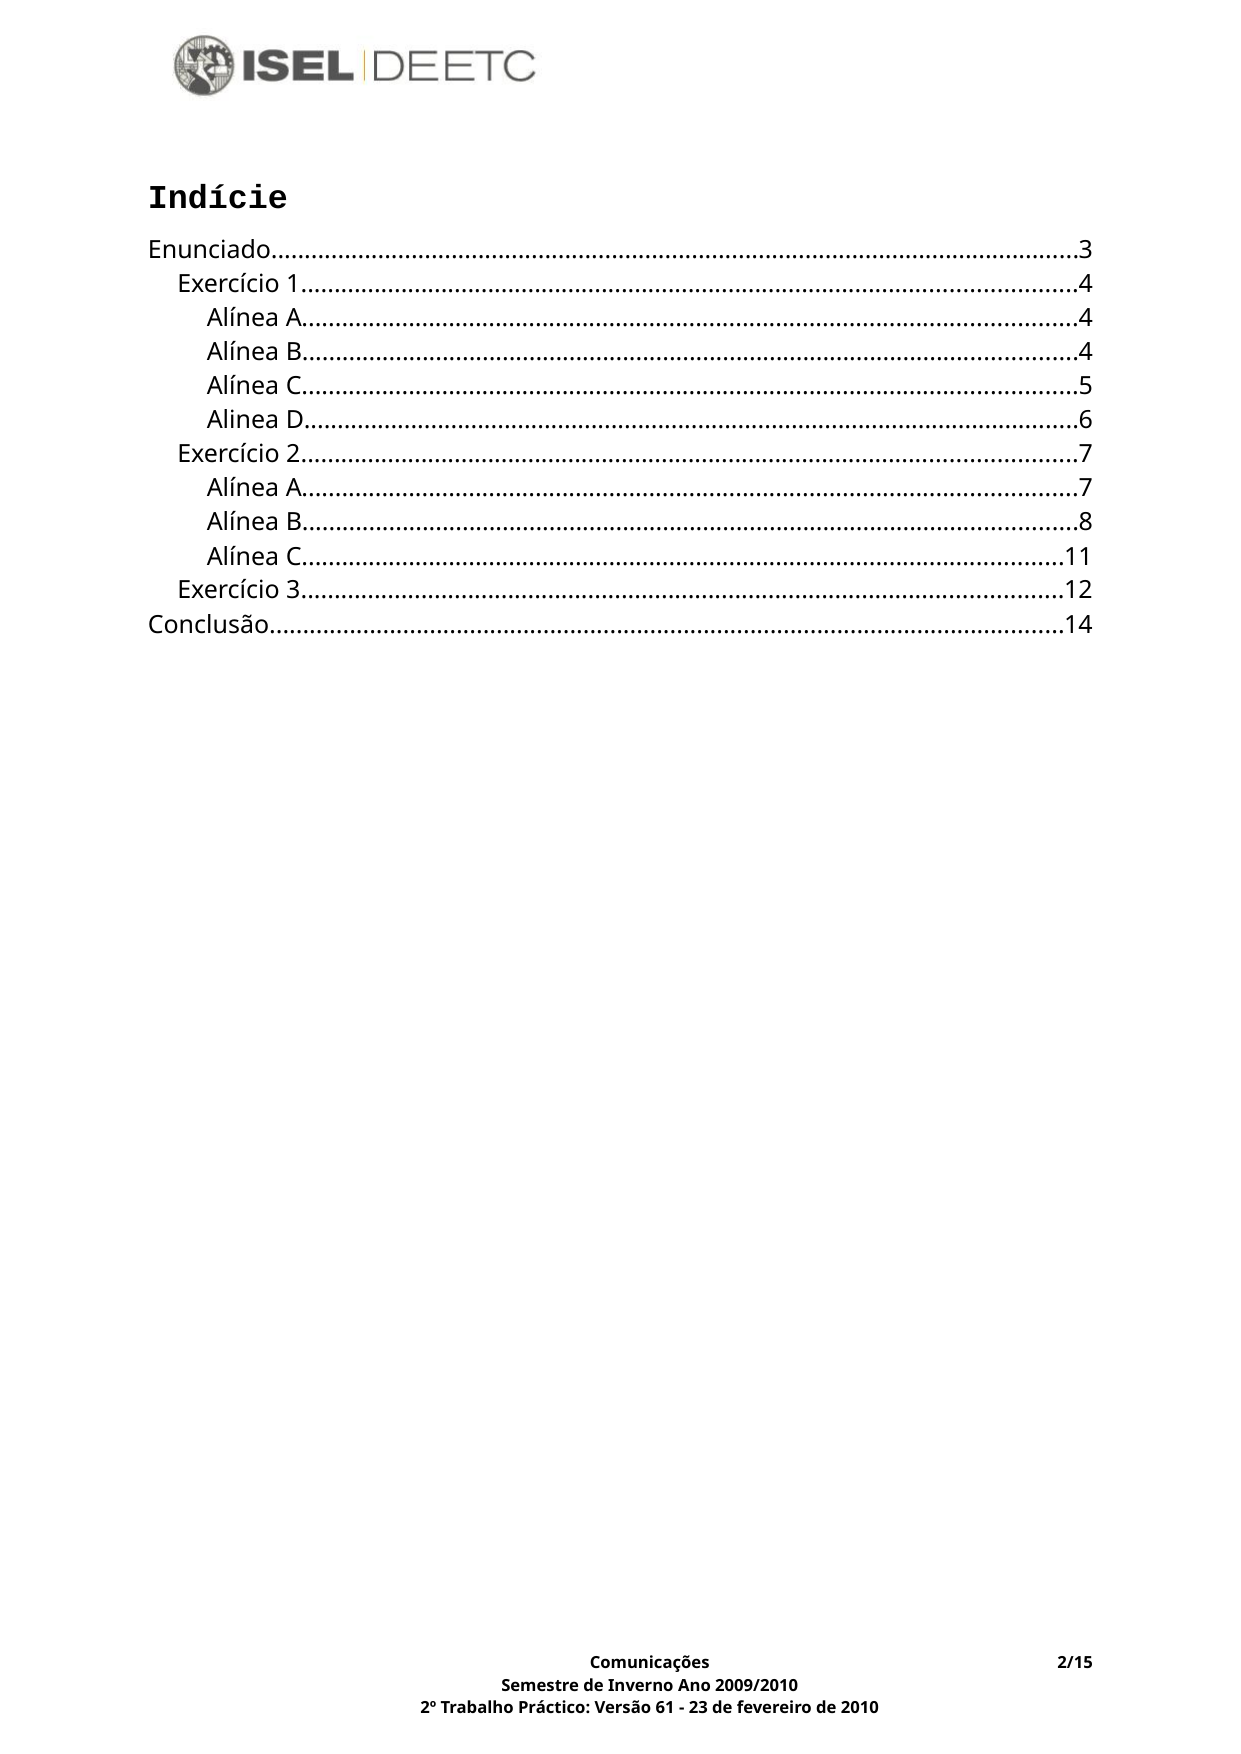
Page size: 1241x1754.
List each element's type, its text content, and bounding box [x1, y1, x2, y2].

text Enunciado 3 [148, 232, 1093, 266]
text Alínea C 5 [207, 368, 1093, 402]
text Alínea A 7 [207, 470, 1093, 504]
subtitle Indície [148, 181, 1093, 219]
text Alínea A 4 [207, 300, 1093, 334]
text Alínea C 11 [207, 538, 1093, 572]
text Exercício 3 12 [177, 572, 1093, 606]
picture [164, 20, 566, 121]
text Alínea B 8 [207, 504, 1093, 538]
text Alinea D 6 [207, 402, 1093, 436]
text Exercício 1 4 [177, 266, 1093, 300]
text Alínea B 4 [207, 334, 1093, 368]
text Conclusão 14 [148, 606, 1093, 640]
text Exercício 2 7 [177, 436, 1093, 470]
